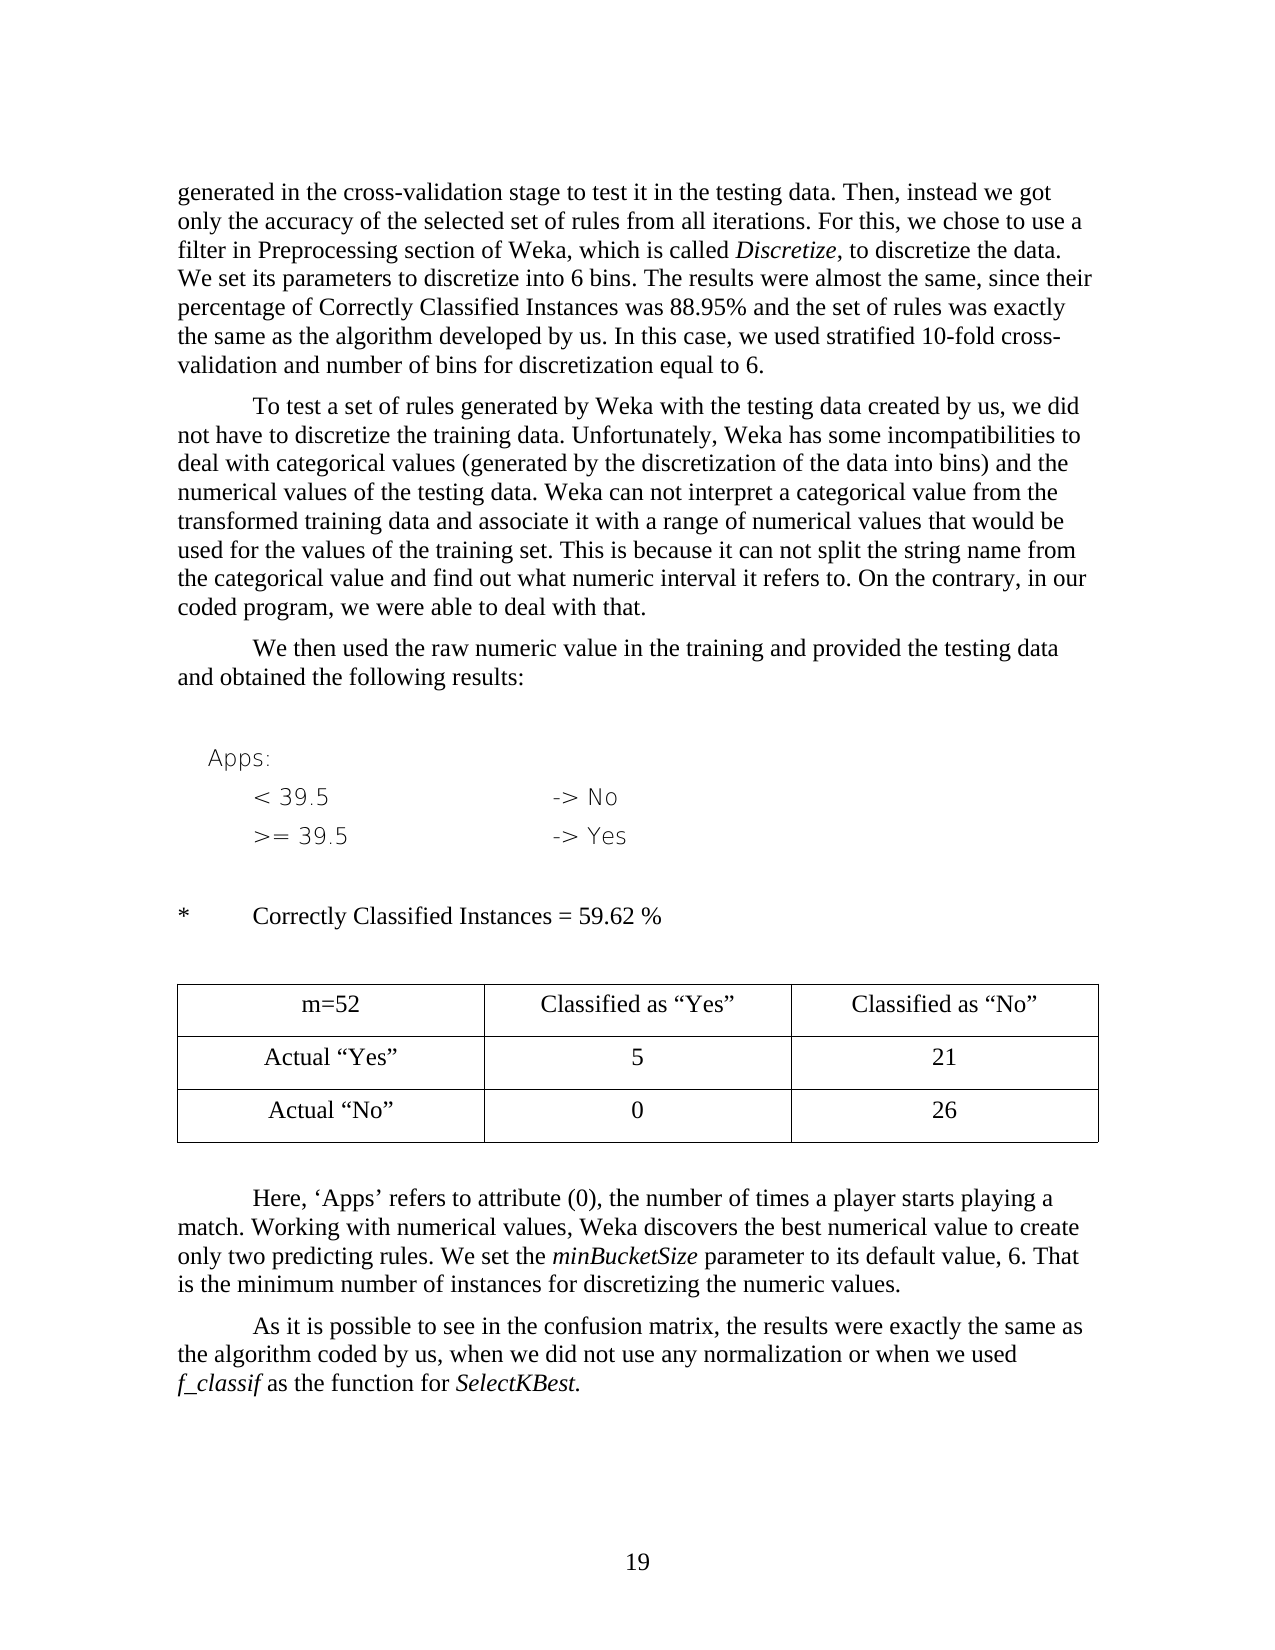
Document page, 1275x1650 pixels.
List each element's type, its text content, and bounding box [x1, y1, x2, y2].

text generated in the cross-validation stage to test it in the testing data. Then, instead we got only the accuracy of the selected set of rules from all iterations. For this, we chose to use a filter in Preprocessing section of Weka, which is called Discretize, to discretize the data. We set its parameters to discretize into 6 bins. The results were almost the same, since their percentage of Correctly Classified Instances was 88.95% and the set of rules was exactly the same as the algorithm developed by us. In this case, we used stratified 10-fold cross-validation and number of bins for discretization equal to 6. [177, 177, 1098, 378]
table_cell 5 [485, 1037, 791, 1089]
text Apps: [177, 745, 1098, 771]
table_header m=52 [178, 985, 484, 1036]
text Here, ‘Apps’ refers to attribute (0), the number of times a player starts playing a match. Working with numerical values, Weka discovers the best numerical value to create only two predicting rules. We set the minBucketSize parameter to its default value, 6. That is the minimum number of instances for discretizing the numeric values. [177, 1183, 1098, 1298]
table_cell 21 [792, 1037, 1098, 1089]
table_header Classified as “No” [792, 985, 1098, 1036]
text >= 39.5 -> Yes [177, 823, 1098, 850]
text As it is possible to see in the confusion matrix, the results were exactly the same as the algorithm coded by us, when we did not use any normalization or when we used f_classif as the function for SelectKBest. [177, 1311, 1098, 1397]
table_cell Actual “Yes” [178, 1037, 484, 1089]
text * Correctly Classified Instances = 59.62 % [177, 901, 1098, 930]
table_cell 0 [485, 1090, 791, 1142]
table_cell 26 [792, 1090, 1098, 1142]
table_header Classified as “Yes” [485, 985, 791, 1036]
text < 39.5 -> No [177, 784, 1098, 811]
text To test a set of rules generated by Weka with the testing data created by us, we did not have to discretize the training data. Unfortunately, Weka has some incompatibilities to deal with categorical values (generated by the discretization of the data into bins) and the numerical values of the testing data. Weka can not interpret a categorical value from the transformed training data and associate it with a range of numerical values that would be used for the values of the training set. This is because it can not split the string name from the categorical value and find out what numeric interval it refers to. On the contrary, in our coded program, we were able to deal with that. [177, 391, 1098, 621]
text We then used the raw numeric value in the training and provided the testing data and obtained the following results: [177, 633, 1098, 691]
table_cell Actual “No” [178, 1090, 484, 1142]
